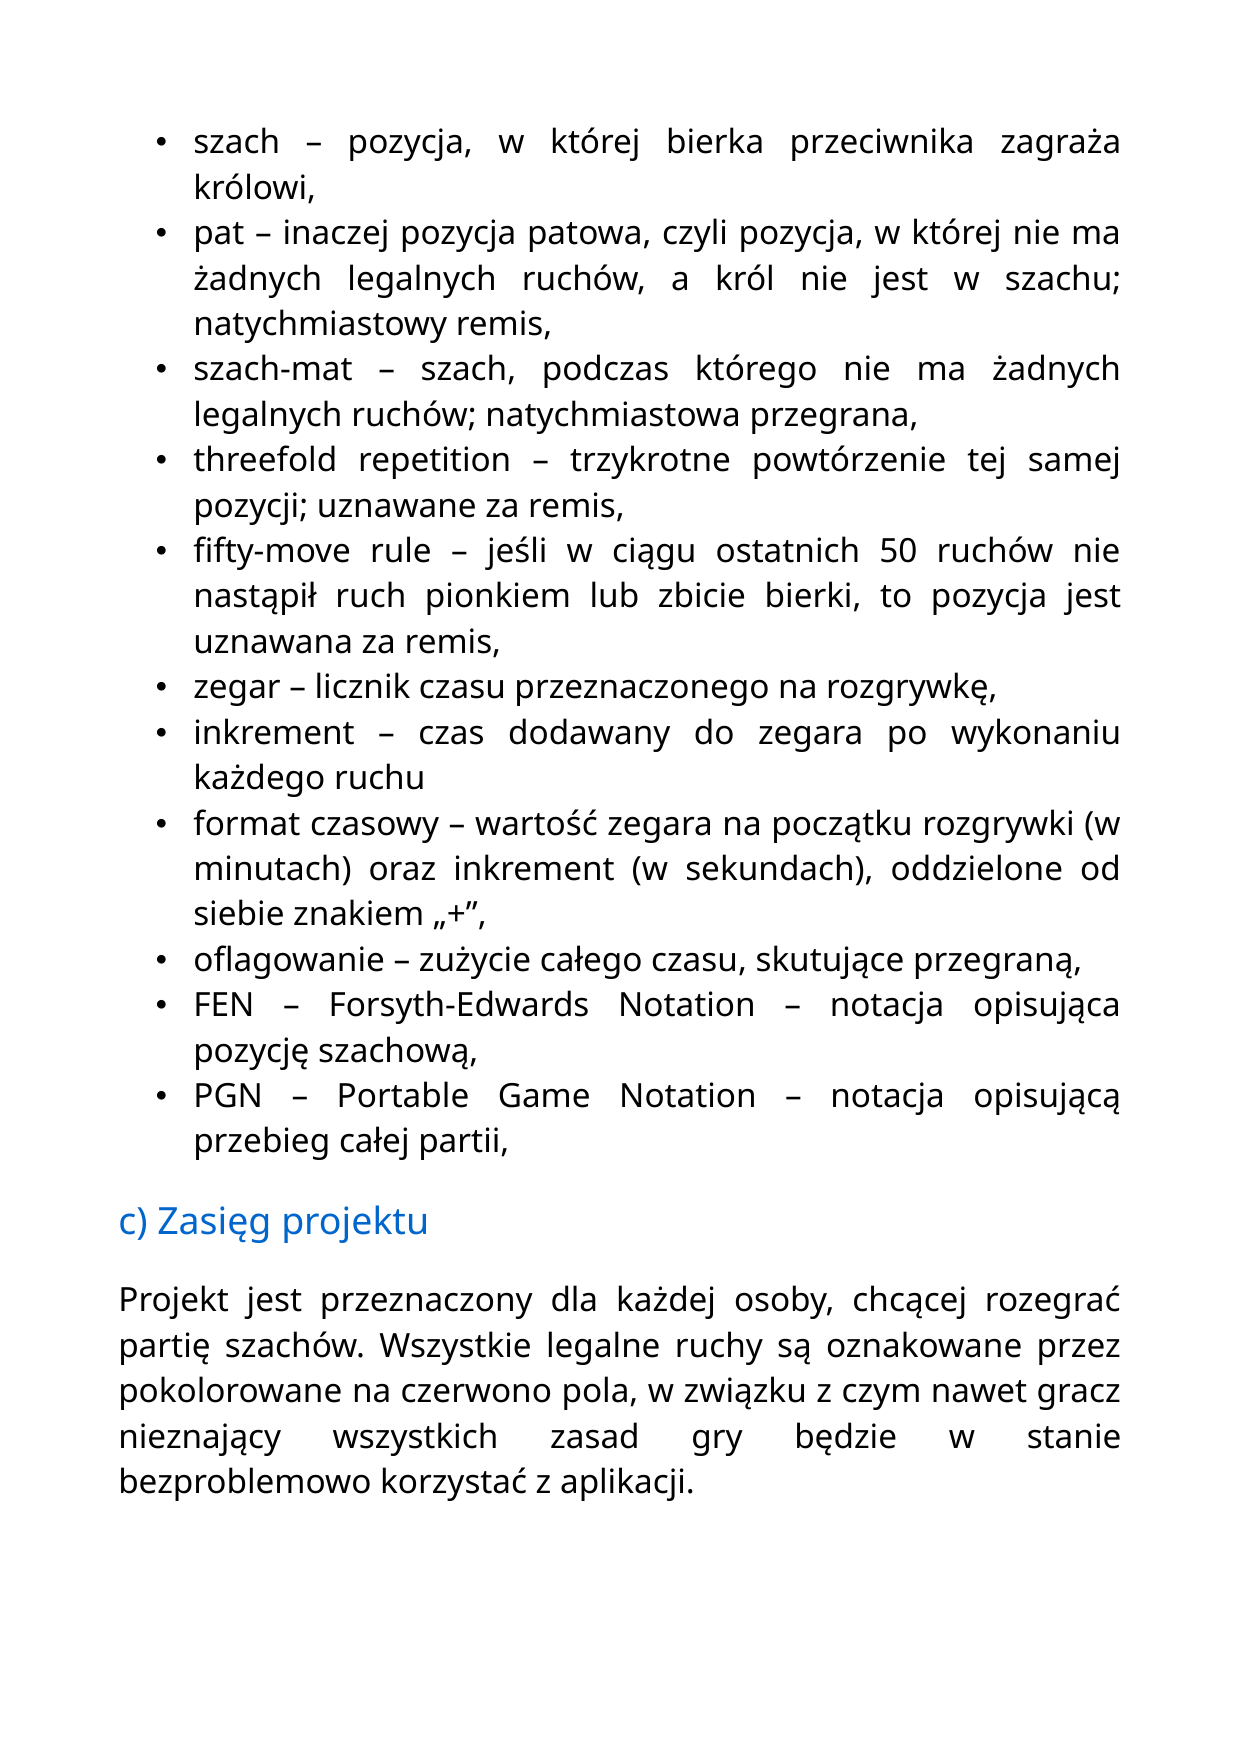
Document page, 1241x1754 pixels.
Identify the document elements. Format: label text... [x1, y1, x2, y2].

list oflagowanie – zużycie całego czasu, skutujące przegraną, [156, 936, 1122, 981]
text Projekt jest przeznaczony dla każdej osoby, chcącej rozegrać partię szachów. Wszystkie legalne ruchy są oznakowane przez pokolorowane na czerwono pola, w związku z czym nawet gracz nieznający wszystkich zasad gry będzie w stanie bezproblemowo korzystać z aplikacji. [118, 1276, 1122, 1503]
list FEN – Forsyth-Edwards Notation – notacja opisująca pozycję szachową, [156, 981, 1122, 1072]
list format czasowy – wartość zegara na początku rozgrywki (w minutach) oraz inkrement (w sekundach), oddzielone od siebie znakiem „+”, [156, 799, 1122, 936]
list szach – pozycja, w której bierka przeciwnika zagraża królowi, [156, 118, 1122, 209]
list inkrement – czas dodawany do zegara po wykonaniu każdego ruchu [156, 708, 1122, 799]
text c) Zasięg projektu [118, 1194, 1122, 1245]
list PGN – Portable Game Notation – notacja opisującą przebieg całej partii, [156, 1072, 1122, 1163]
list szach-mat – szach, podczas którego nie ma żadnych legalnych ruchów; natychmiastowa przegrana, [156, 345, 1122, 436]
list fifty-move rule – jeśli w ciągu ostatnich 50 ruchów nie nastąpił ruch pionkiem lub zbicie bierki, to pozycja jest uznawana za remis, [156, 527, 1122, 663]
list zegar – licznik czasu przeznaczonego na rozgrywkę, [156, 663, 1122, 708]
list pat – inaczej pozycja patowa, czyli pozycja, w której nie ma żadnych legalnych ruchów, a król nie jest w szachu; natychmiastowy remis, [156, 209, 1122, 345]
list threefold repetition – trzykrotne powtórzenie tej samej pozycji; uznawane za remis, [156, 436, 1122, 527]
